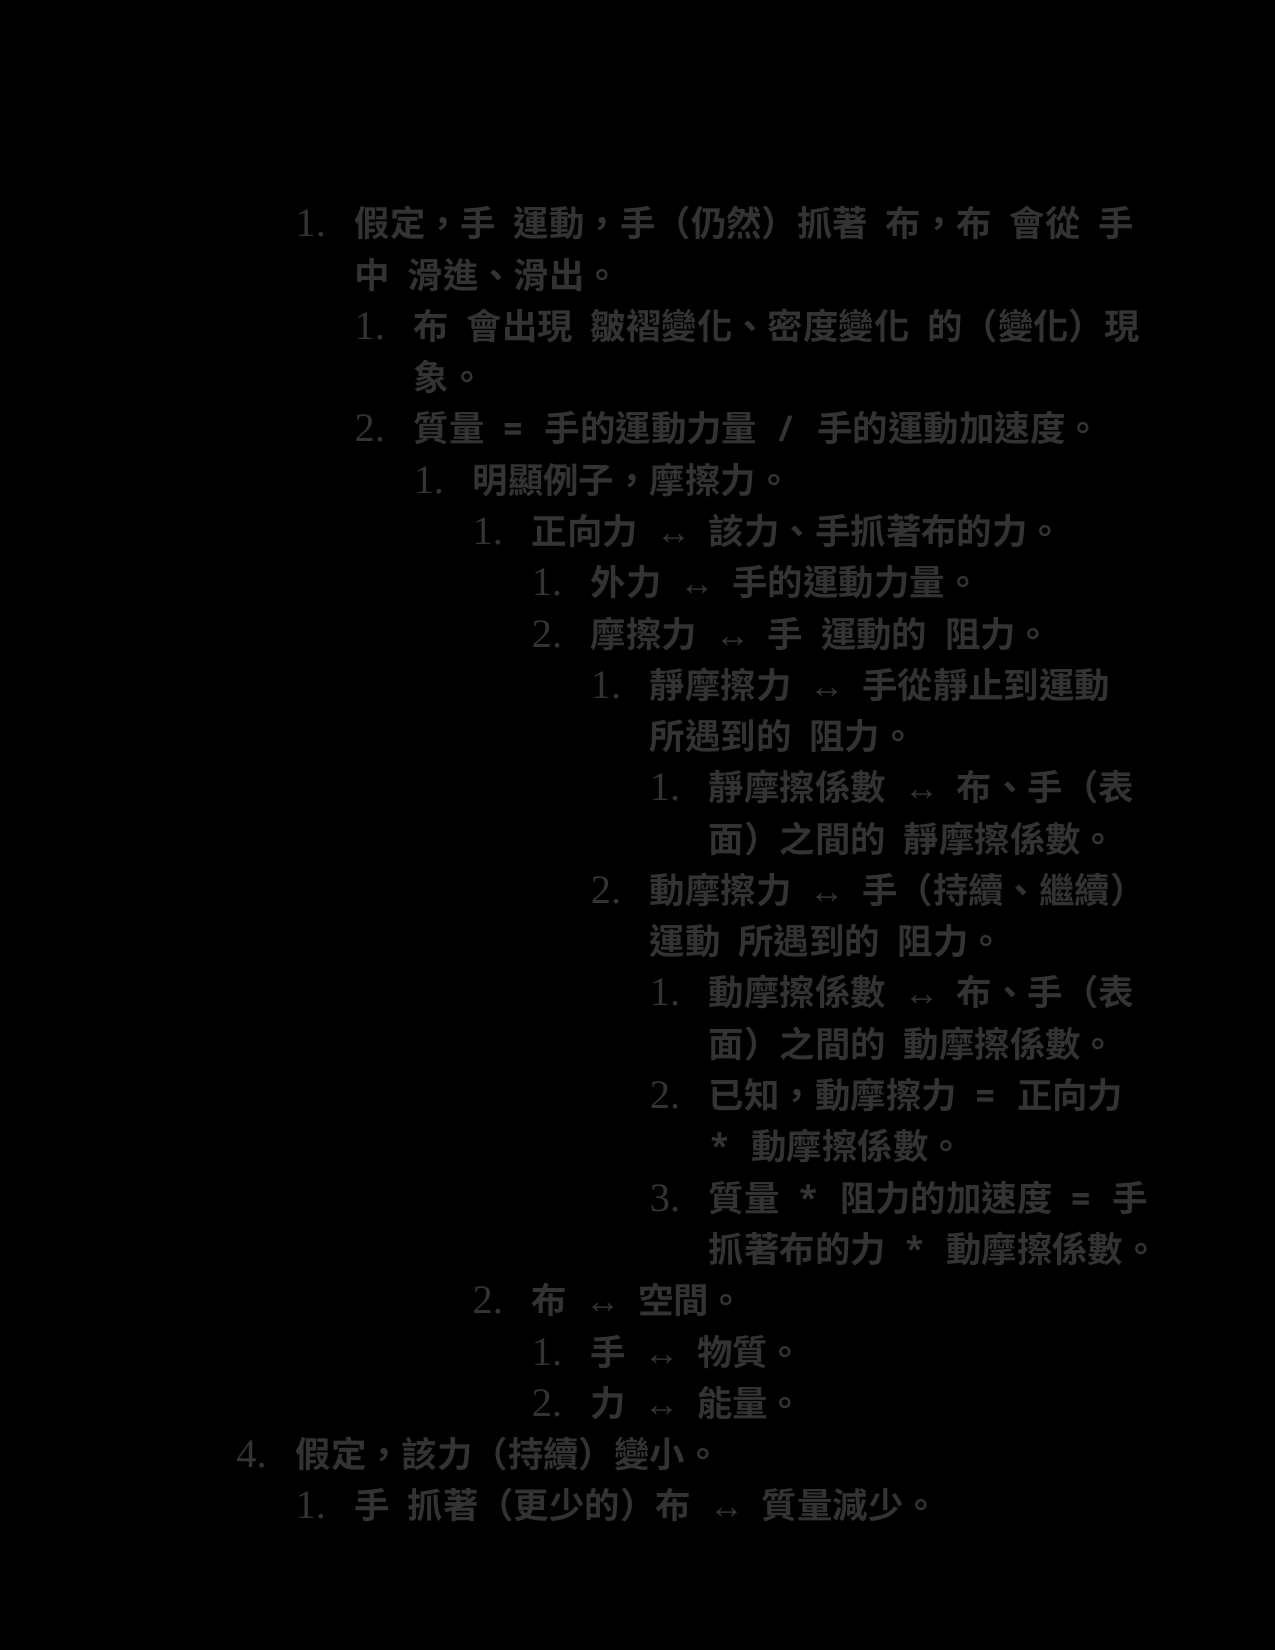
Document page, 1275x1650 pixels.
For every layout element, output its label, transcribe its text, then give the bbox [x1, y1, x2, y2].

list 正向力 ↔ 該力、手抓著布的力。 [472, 503, 1157, 555]
list 手 ↔ 物質。 [532, 1324, 1157, 1375]
list 假定，該力（持續）變小。 [236, 1426, 1157, 1478]
list 外力 ↔ 手的運動力量。 [532, 555, 1157, 606]
list 質量 * 阻力的加速度 = 手抓著布的力 * 動摩擦係數。 [649, 1170, 1157, 1273]
list 動摩擦係數 ↔ 布、手（表面）之間的 動摩擦係數。 [649, 965, 1157, 1067]
list 質量 = 手的運動力量 / 手的運動加速度。 [354, 401, 1157, 452]
list 動摩擦力 ↔ 手（持續、繼續）運動 所遇到的 阻力。 [591, 862, 1157, 965]
list 手 抓著（更少的）布 ↔ 質量減少。 [295, 1478, 1157, 1529]
list 明顯例子，摩擦力。 [413, 452, 1157, 503]
list 已知，動摩擦力 = 正向力 * 動摩擦係數。 [649, 1067, 1157, 1170]
list 假定，手 運動，手（仍然）抓著 布，布 會從 手中 滑進、滑出。 [295, 196, 1157, 298]
list 力 ↔ 能量。 [532, 1375, 1157, 1426]
list 摩擦力 ↔ 手 運動的 阻力。 [532, 606, 1157, 657]
list 靜摩擦力 ↔ 手從靜止到運動 所遇到的 阻力。 [591, 657, 1157, 760]
list 布 ↔ 空間。 [472, 1273, 1157, 1324]
list 靜摩擦係數 ↔ 布、手（表面）之間的 靜摩擦係數。 [649, 760, 1157, 862]
list 布 會出現 皺褶變化、密度變化 的（變化）現象。 [354, 298, 1157, 401]
